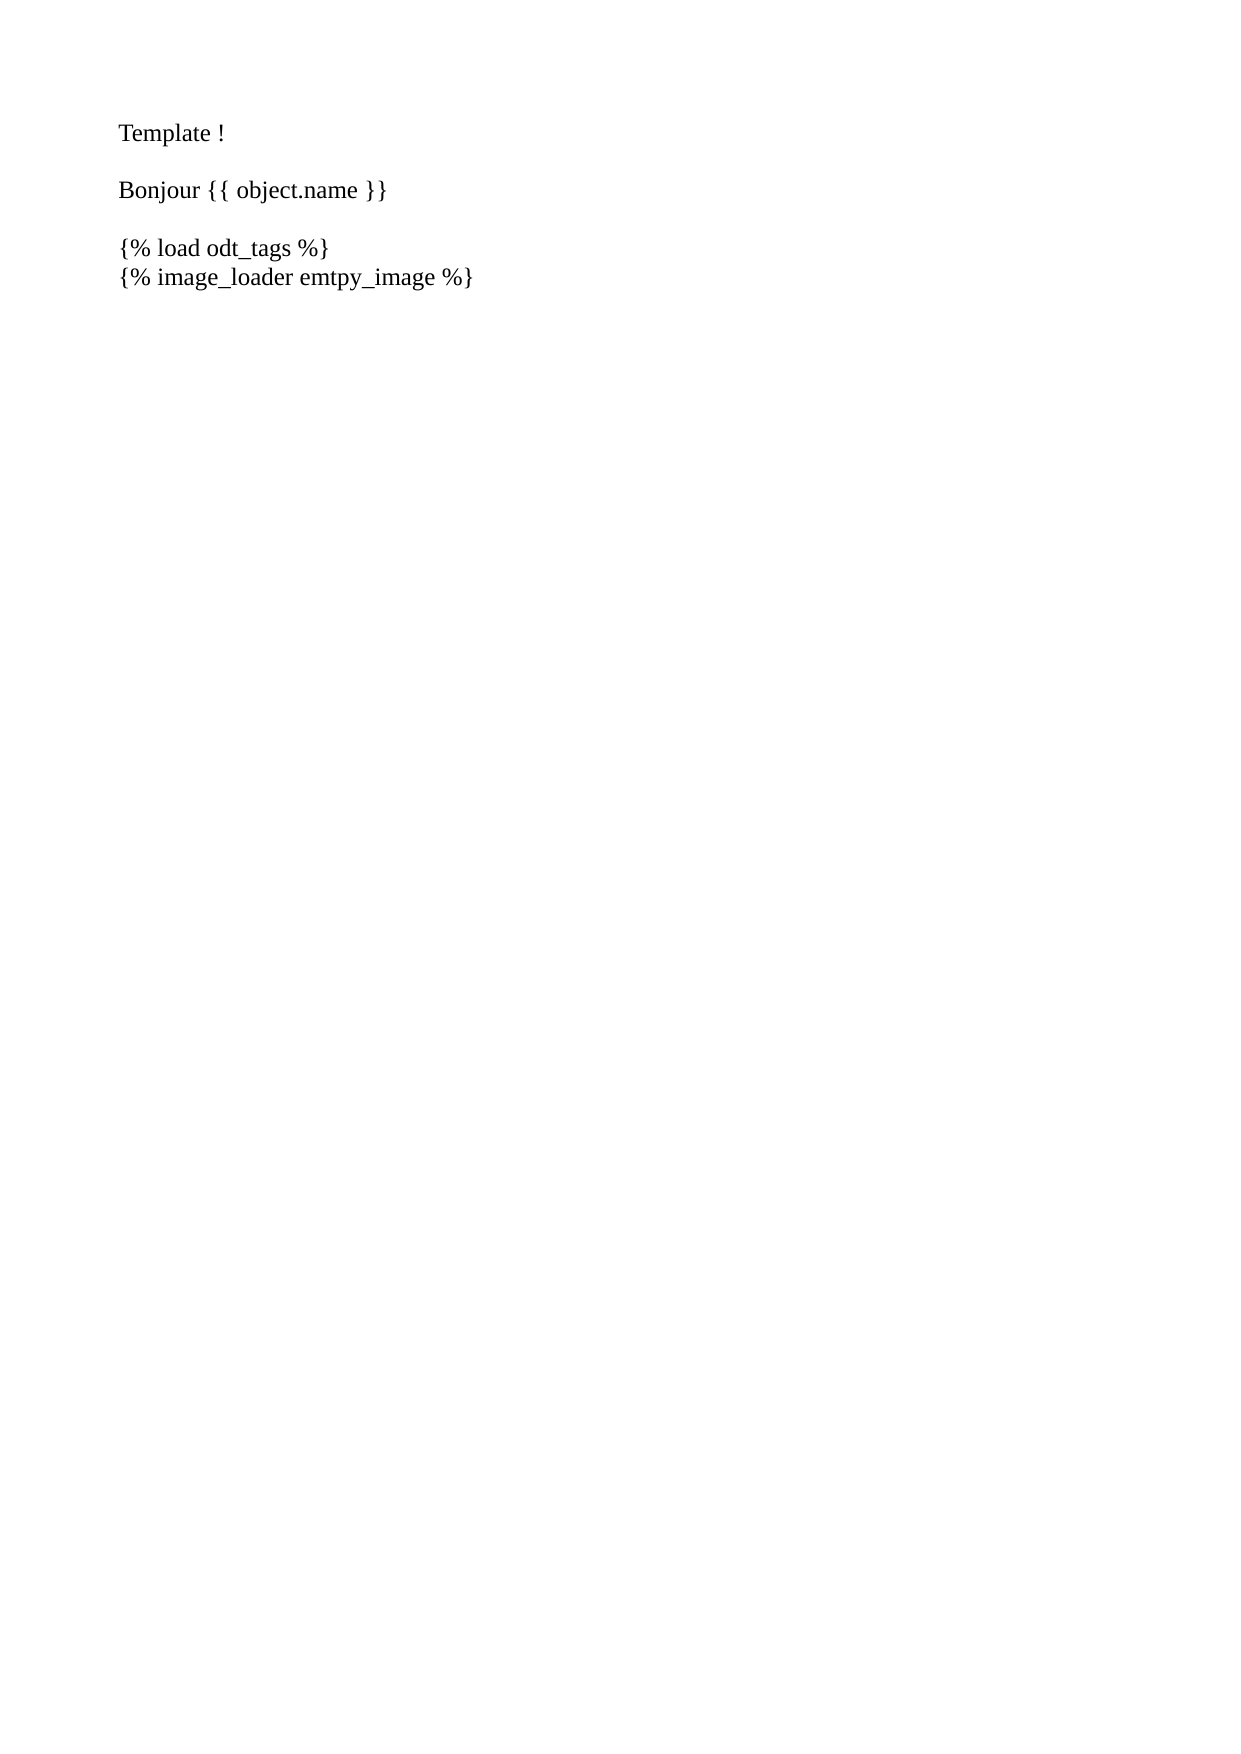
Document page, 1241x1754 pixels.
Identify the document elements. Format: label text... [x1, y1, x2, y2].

text {% image_loader emtpy_image %} [118, 262, 1122, 291]
text Template ! [118, 118, 1122, 147]
text {% load odt_tags %} [118, 233, 1122, 262]
text Bonjour {{ object.name }} [118, 176, 1122, 204]
